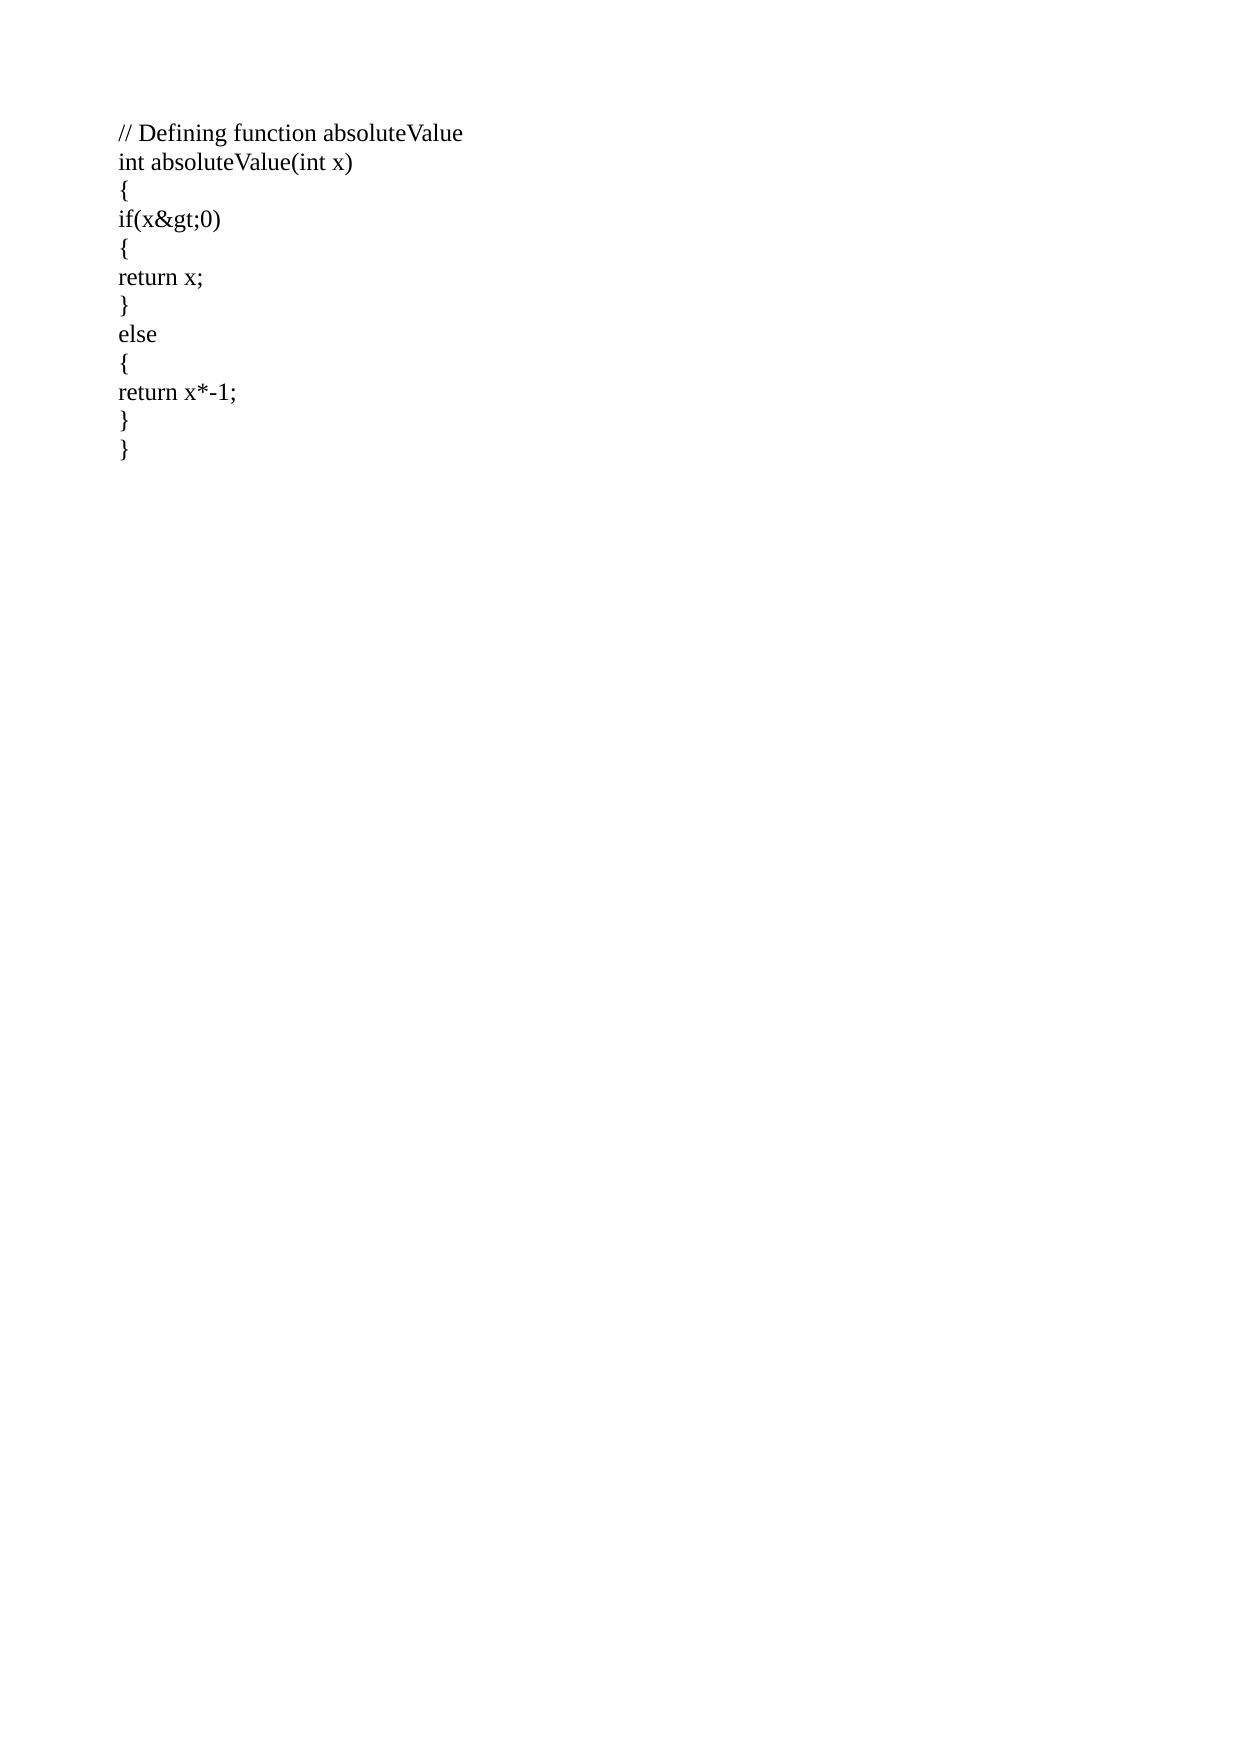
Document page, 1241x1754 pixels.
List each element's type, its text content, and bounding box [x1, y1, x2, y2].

text } [118, 291, 1122, 319]
text } [118, 406, 1122, 434]
text { [118, 233, 1122, 262]
text { [118, 348, 1122, 377]
text return x*-1; [118, 377, 1122, 406]
text // Defining function absoluteValue [118, 118, 1122, 147]
text } [118, 434, 1122, 463]
text int absoluteValue(int x) [118, 147, 1122, 176]
text if(x&gt;0) [118, 204, 1122, 233]
text return x; [118, 262, 1122, 291]
text else [118, 319, 1122, 348]
text { [118, 176, 1122, 204]
